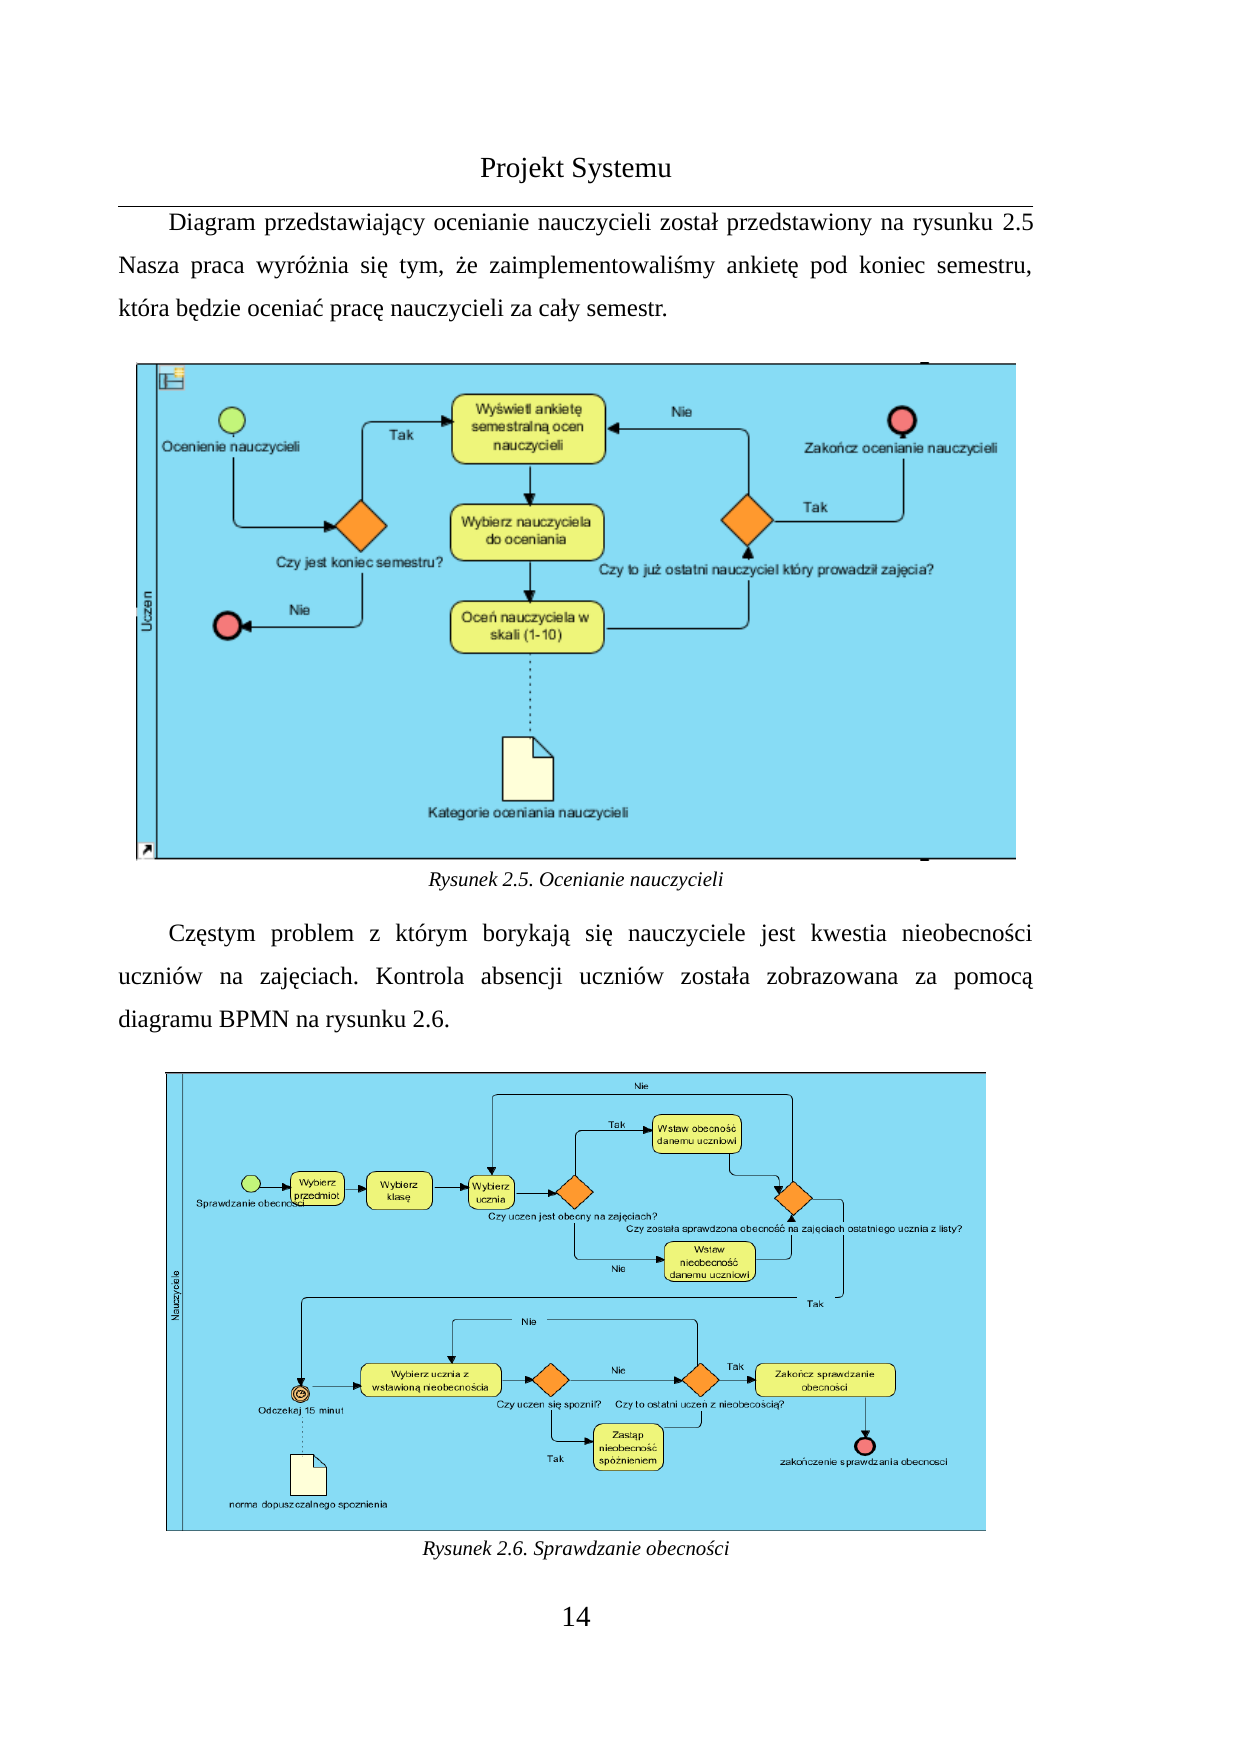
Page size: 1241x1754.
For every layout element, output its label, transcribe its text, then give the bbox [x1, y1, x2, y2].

picture [166, 1072, 985, 1530]
text Rysunek 2.5. Ocenianie nauczycieli [134, 360, 1017, 891]
text Diagram przedstawiający ocenianie nauczycieli został przedstawiony na rysunku 2.5 Nasza praca wyróżnia się tym, że zaimplementowaliśmy ankietę pod koniec semestru, która będzie oceniać pracę nauczycieli za cały semestr. [118, 207, 1033, 322]
picture [136, 362, 1015, 861]
text Rysunek 2.6. Sprawdzanie obecności [165, 1071, 987, 1560]
text Częstym problem z którym borykają się nauczyciele jest kwestia nieobecności uczniów na zajęciach. Kontrola absencji uczniów została zobrazowana za pomocą diagramu BPMN na rysunku 2.6. [118, 918, 1033, 1033]
